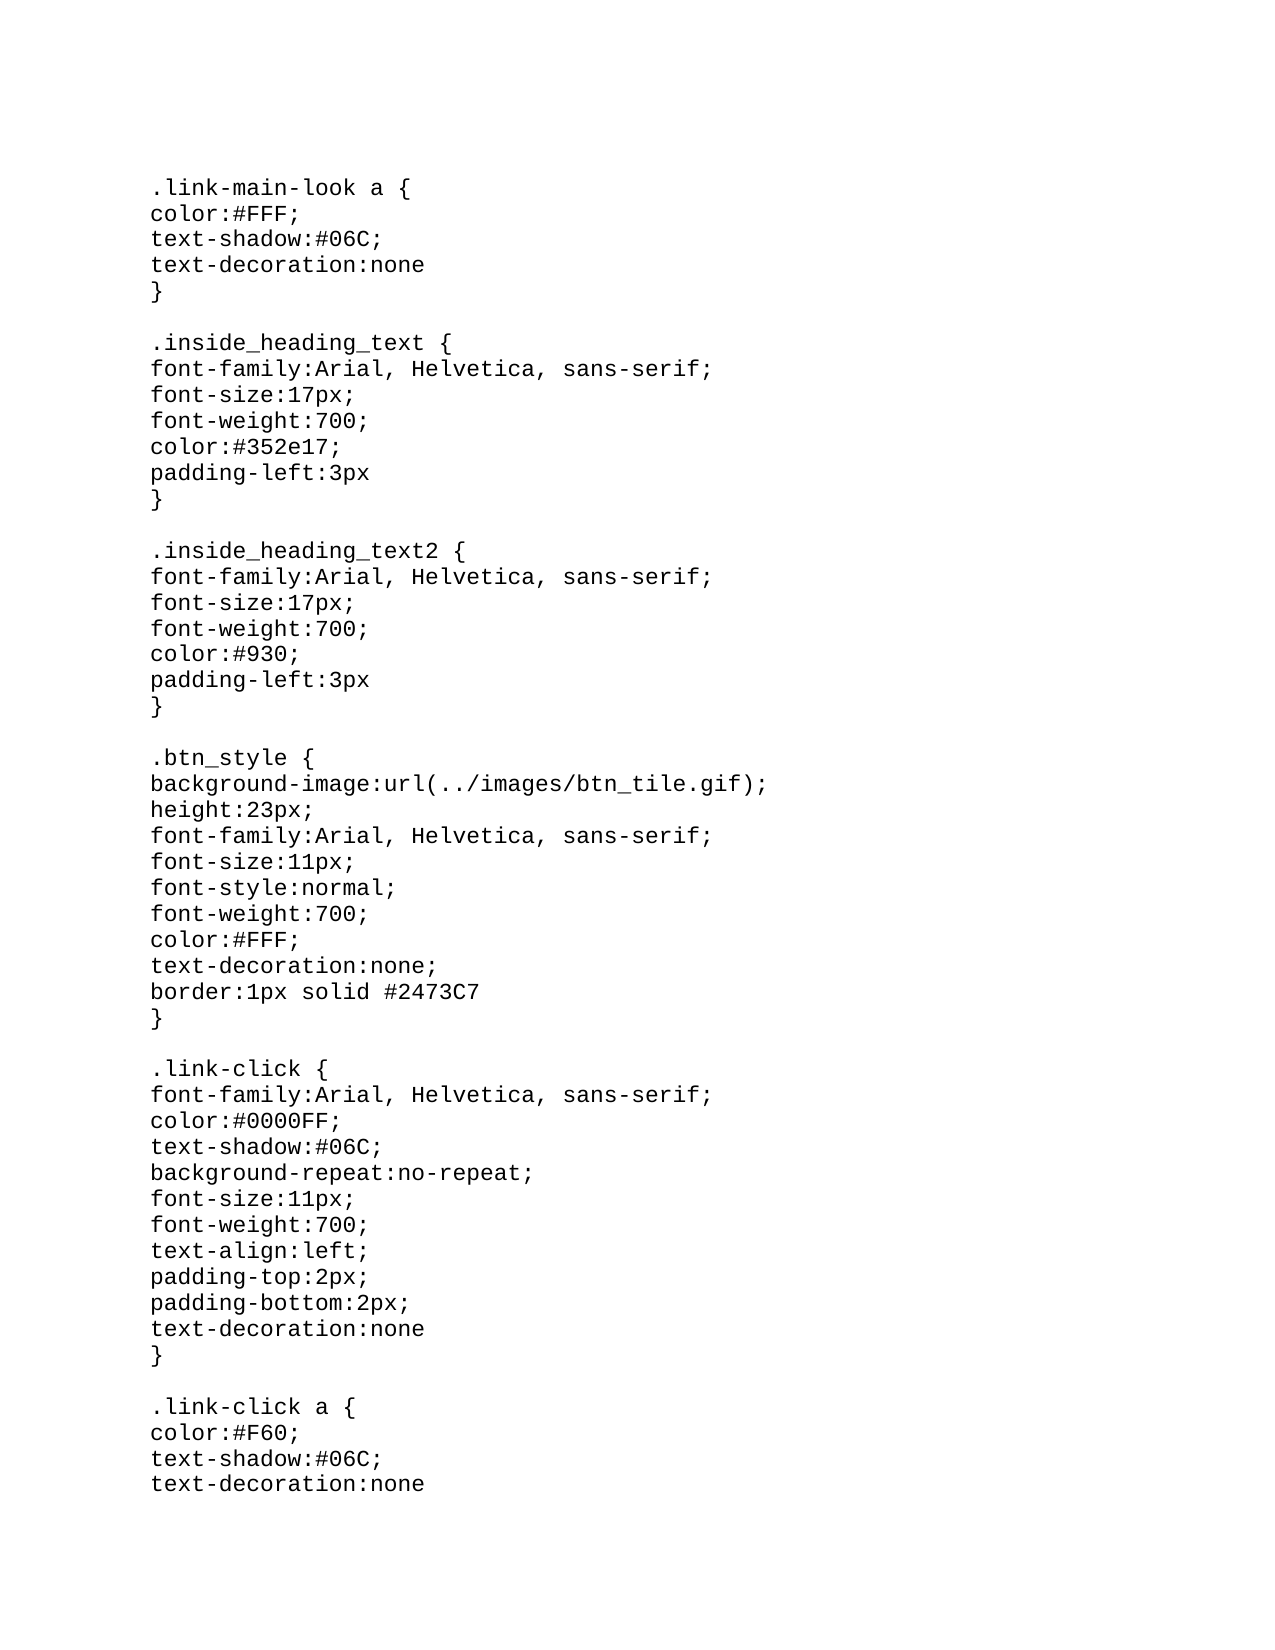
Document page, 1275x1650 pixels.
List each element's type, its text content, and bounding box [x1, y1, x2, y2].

text font-size:11px; [150, 1187, 1125, 1213]
text text-shadow:#06C; [150, 1447, 1125, 1473]
text font-family:Arial, Helvetica, sans-serif; [150, 824, 1125, 850]
text } [150, 1006, 1125, 1032]
text text-align:left; [150, 1239, 1125, 1265]
text .btn_style { [150, 747, 1125, 772]
text font-weight:700; [150, 1213, 1125, 1239]
text text-decoration:none [150, 254, 1125, 280]
text font-family:Arial, Helvetica, sans-serif; [150, 357, 1125, 383]
text font-weight:700; [150, 902, 1125, 928]
text color:#FFF; [150, 202, 1125, 228]
text text-decoration:none [150, 1317, 1125, 1343]
text .inside_heading_text { [150, 332, 1125, 357]
text padding-left:3px [150, 669, 1125, 695]
text background-image:url(../images/btn_tile.gif); [150, 772, 1125, 798]
text height:23px; [150, 798, 1125, 824]
text .inside_heading_text2 { [150, 539, 1125, 565]
text font-family:Arial, Helvetica, sans-serif; [150, 565, 1125, 591]
text color:#930; [150, 643, 1125, 669]
text padding-left:3px [150, 461, 1125, 487]
text font-family:Arial, Helvetica, sans-serif; [150, 1084, 1125, 1110]
text text-shadow:#06C; [150, 1136, 1125, 1162]
text font-size:11px; [150, 850, 1125, 876]
text padding-top:2px; [150, 1265, 1125, 1291]
text } [150, 487, 1125, 513]
text } [150, 695, 1125, 721]
text color:#352e17; [150, 435, 1125, 461]
text .link-click { [150, 1058, 1125, 1084]
text font-weight:700; [150, 617, 1125, 643]
text font-style:normal; [150, 876, 1125, 902]
text text-shadow:#06C; [150, 228, 1125, 254]
text .link-main-look a { [150, 176, 1125, 202]
text text-decoration:none [150, 1473, 1125, 1499]
text font-size:17px; [150, 591, 1125, 617]
text background-repeat:no-repeat; [150, 1162, 1125, 1187]
text .link-click a { [150, 1395, 1125, 1421]
text color:#0000FF; [150, 1110, 1125, 1136]
text color:#F60; [150, 1421, 1125, 1447]
text font-weight:700; [150, 409, 1125, 435]
text color:#FFF; [150, 928, 1125, 954]
text } [150, 280, 1125, 306]
text padding-bottom:2px; [150, 1291, 1125, 1317]
text } [150, 1343, 1125, 1369]
text text-decoration:none; [150, 954, 1125, 980]
text font-size:17px; [150, 383, 1125, 409]
text border:1px solid #2473C7 [150, 980, 1125, 1006]
